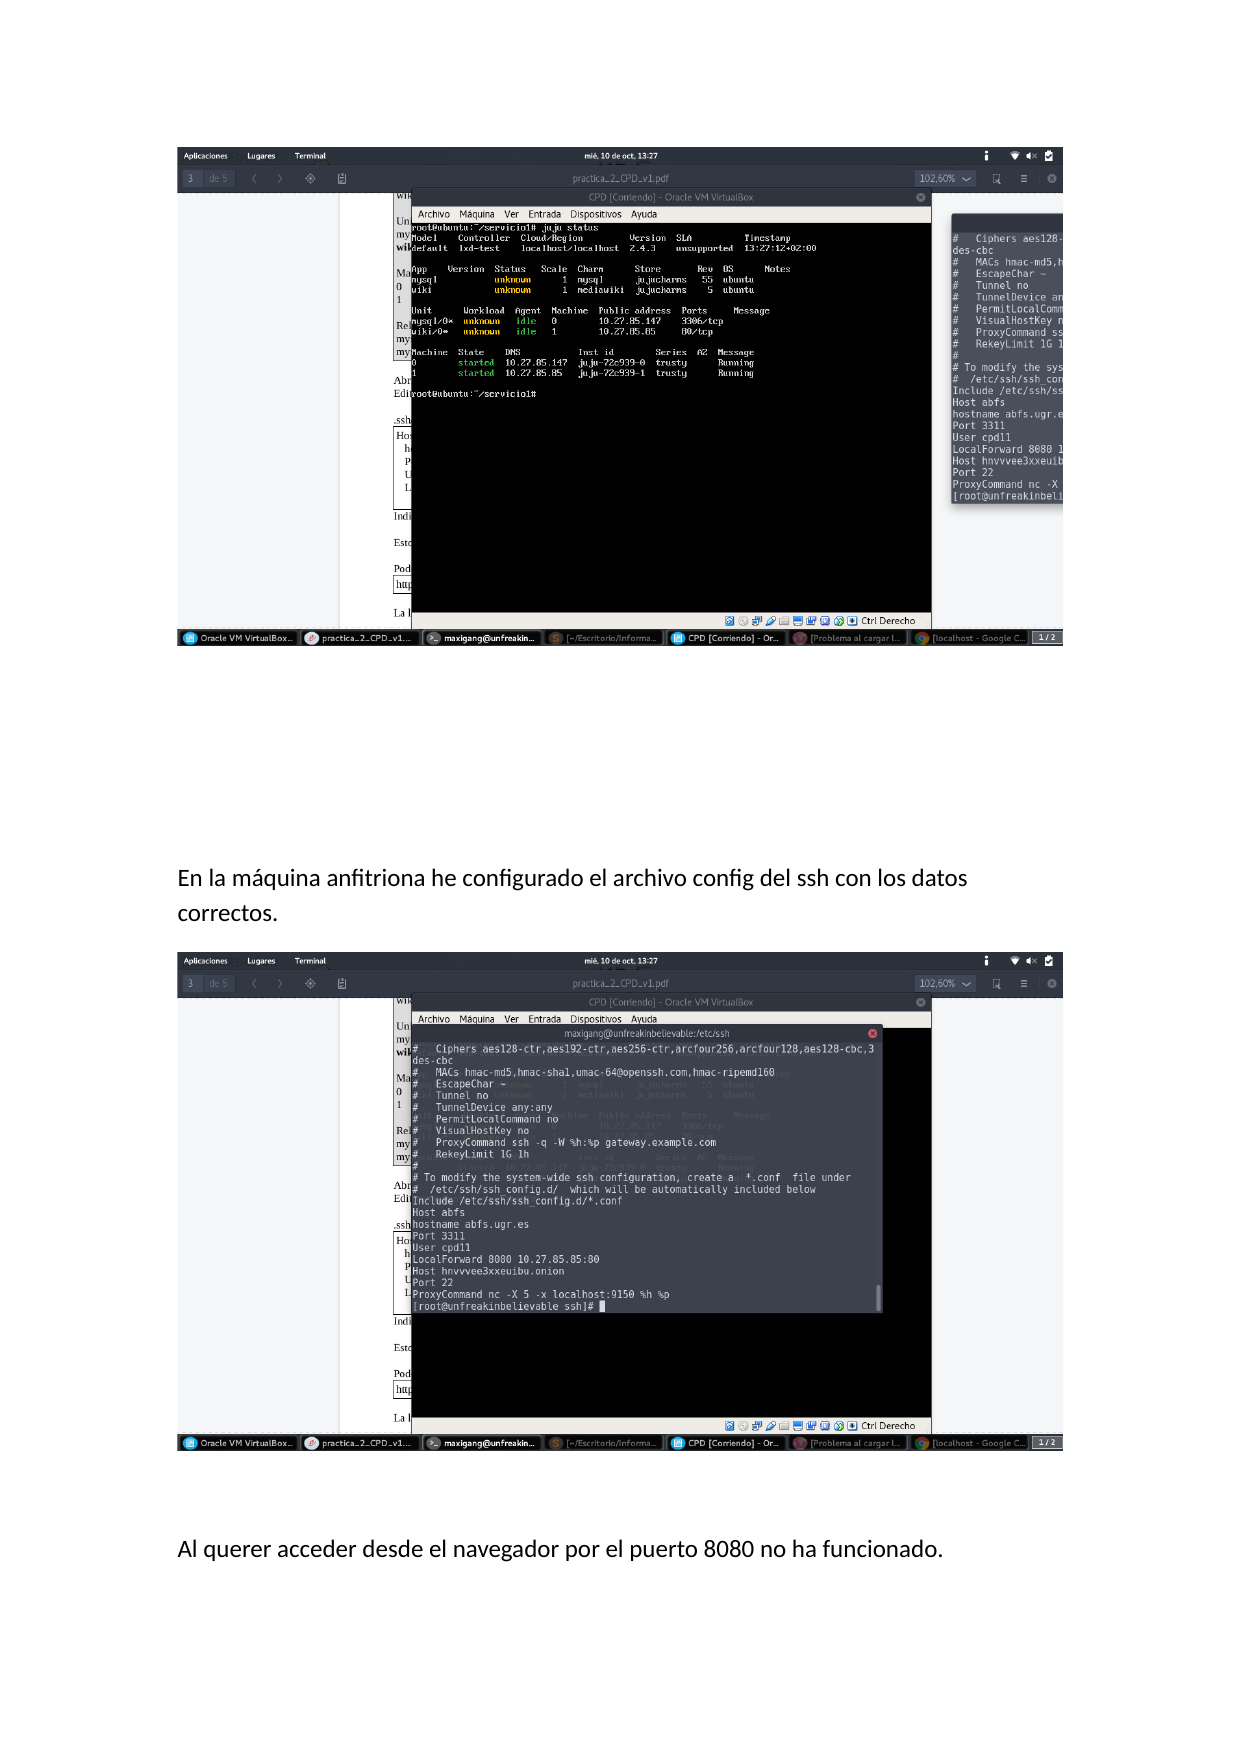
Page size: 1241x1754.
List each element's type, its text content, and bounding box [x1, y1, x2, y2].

picture [177, 952, 1063, 1451]
picture [177, 147, 1063, 646]
text Al querer acceder desde el navegador por el puerto 8080 no ha funcionado. [177, 1533, 1063, 1564]
text En la máquina anfitriona he configurado el archivo config del ssh con los datos correctos. [177, 862, 1063, 927]
